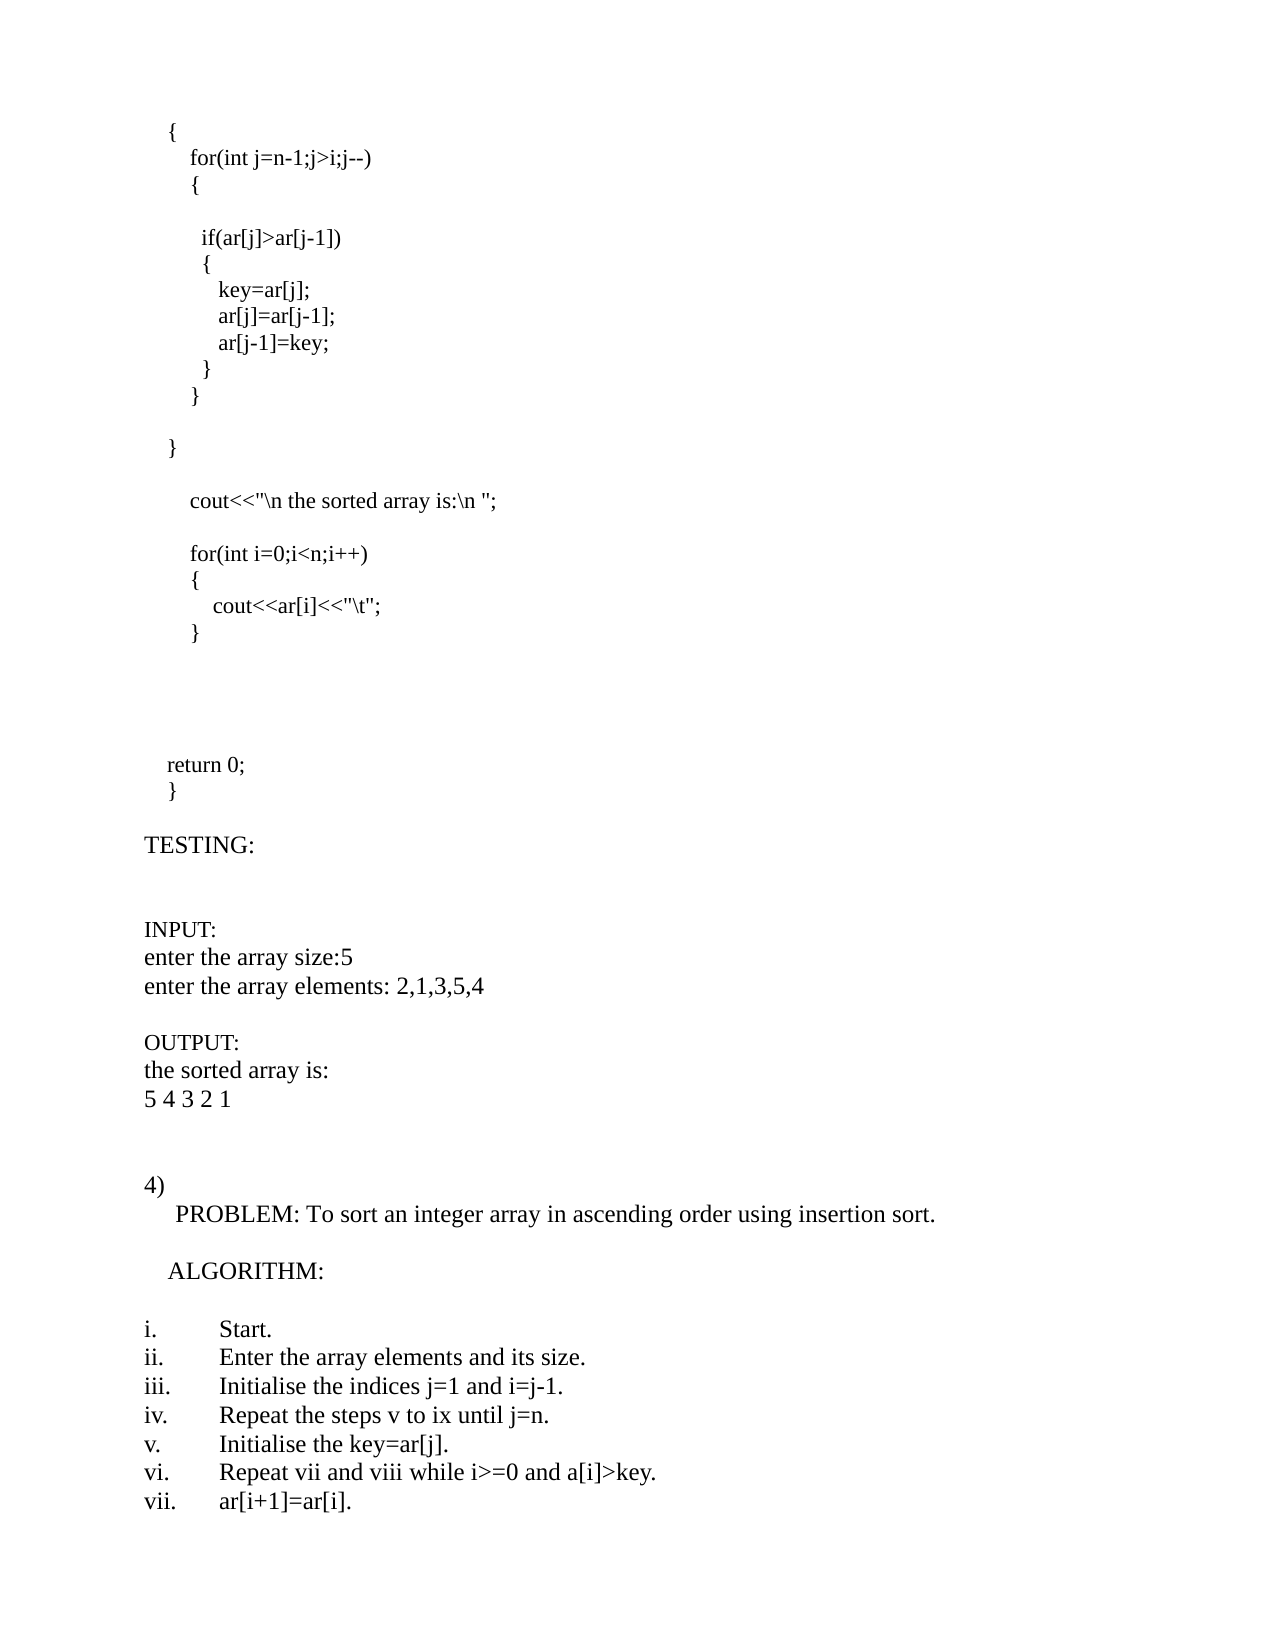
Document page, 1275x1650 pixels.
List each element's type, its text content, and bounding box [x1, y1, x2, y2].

list Initialise the indices j=1 and i=j-1. [144, 1371, 1157, 1400]
text 4) [144, 1170, 1157, 1199]
text } [144, 434, 1157, 461]
text OUTPUT: [144, 1028, 1157, 1055]
text } [144, 355, 1157, 382]
list Repeat the steps v to ix until j=n. [144, 1400, 1157, 1429]
text return 0; [144, 751, 1157, 777]
text { [144, 250, 1157, 276]
text enter the array size:5 [144, 942, 1157, 971]
list Repeat vii and viii while i>=0 and a[i]>key. [144, 1457, 1157, 1486]
text the sorted array is: [144, 1055, 1157, 1084]
text 5 4 3 2 1 [144, 1084, 1157, 1112]
text if(ar[j]>ar[j-1]) [144, 223, 1157, 250]
list Initialise the key=ar[j]. [144, 1429, 1157, 1457]
text INPUT: [144, 916, 1157, 942]
text } [144, 777, 1157, 803]
text ALGORITHM: [144, 1256, 1157, 1285]
text TESTING: [144, 830, 1157, 858]
text } [144, 619, 1157, 645]
text } [144, 382, 1157, 408]
text for(int j=n-1;j>i;j--) [144, 144, 1157, 171]
text { [144, 118, 1157, 144]
text enter the array elements: 2,1,3,5,4 [144, 971, 1157, 1000]
text key=ar[j]; [144, 276, 1157, 303]
text cout<<"\n the sorted array is:\n "; [144, 487, 1157, 513]
text { [144, 566, 1157, 592]
list Start. [144, 1314, 1157, 1342]
text ar[j]=ar[j-1]; [144, 303, 1157, 329]
list ar[i+1]=ar[i]. [144, 1486, 1157, 1515]
text { [144, 171, 1157, 197]
text PROBLEM: To sort an integer array in ascending order using insertion sort. [144, 1199, 1157, 1227]
text ar[j-1]=key; [144, 329, 1157, 355]
list Enter the array elements and its size. [144, 1342, 1157, 1371]
text cout<<ar[i]<<"\t"; [144, 592, 1157, 619]
text for(int i=0;i<n;i++) [144, 540, 1157, 566]
